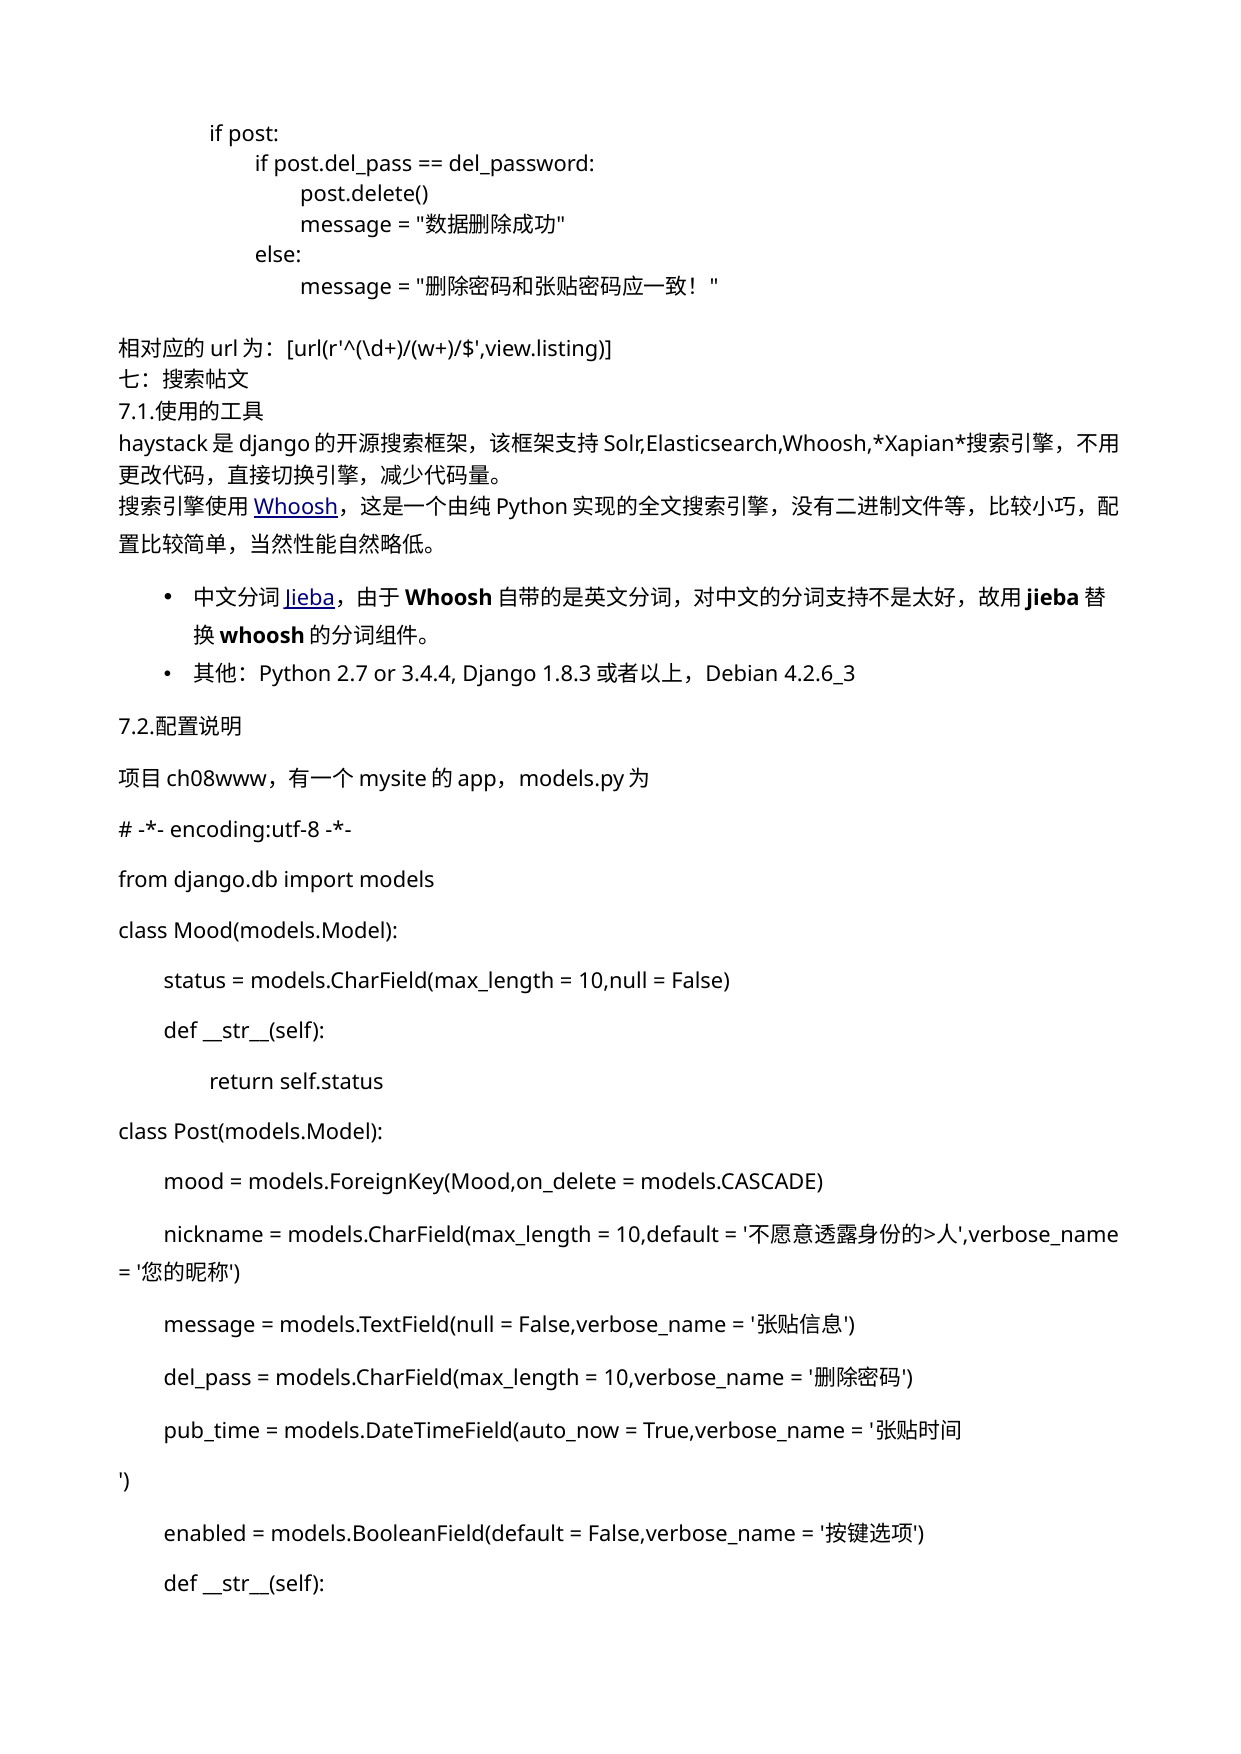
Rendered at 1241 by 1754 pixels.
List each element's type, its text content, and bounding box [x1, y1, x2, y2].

text post.delete() [118, 178, 1122, 207]
text 搜索引擎使用Whoosh，这是一个由纯Python实现的全文搜索引擎，没有二进制文件等，比较小巧，配置比较简单，当然性能自然略低。 [118, 489, 1122, 559]
text return self.status [118, 1066, 1122, 1095]
text nickname = models.CharField(max_length = 10,default = '不愿意透露身份的>人',verbose_name = '您的昵称') [118, 1217, 1122, 1286]
text # -*- encoding:utf-8 -*- [118, 814, 1122, 844]
text 7.1.使用的工具 [118, 394, 1122, 426]
text else: [118, 239, 1122, 269]
list 其他：Python 2.7 or 3.4.4, Django 1.8.3或者以上，Debian 4.2.6_3 [164, 656, 1122, 688]
text message = models.TextField(null = False,verbose_name = '张贴信息') [118, 1307, 1122, 1339]
text class Mood(models.Model): [118, 915, 1122, 944]
text message = "删除密码和张贴密码应一致！" [118, 269, 1122, 301]
text mood = models.ForeignKey(Mood,on_delete = models.CASCADE) [118, 1166, 1122, 1196]
text message = "数据删除成功" [118, 207, 1122, 239]
text 相对应的url为：[url(r'^(\d+)/(w+)/$',view.listing)] [118, 331, 1122, 362]
text if post.del_pass == del_password: [118, 148, 1122, 178]
text 七：搜索帖文 [118, 362, 1122, 394]
text def __str__(self): [118, 1568, 1122, 1598]
text from django.db import models [118, 864, 1122, 894]
text enabled = models.BooleanField(default = False,verbose_name = '按键选项') [118, 1516, 1122, 1547]
text ') [118, 1465, 1122, 1495]
list 中文分词Jieba，由于Whoosh自带的是英文分词，对中文的分词支持不是太好，故用jieba替换whoosh的分词组件。 [164, 580, 1122, 649]
text def __str__(self): [118, 1015, 1122, 1045]
text 7.2.配置说明 [118, 709, 1122, 740]
text del_pass = models.CharField(max_length = 10,verbose_name = '删除密码') [118, 1360, 1122, 1392]
text status = models.CharField(max_length = 10,null = False) [118, 965, 1122, 995]
text if post: [118, 118, 1122, 148]
text 项目ch08www，有一个mysite的app，models.py为 [118, 761, 1122, 793]
text pub_time = models.DateTimeField(auto_now = True,verbose_name = '张贴时间 [118, 1413, 1122, 1444]
text class Post(models.Model): [118, 1116, 1122, 1146]
text haystack是django的开源搜索框架，该框架支持Solr,Elasticsearch,Whoosh,*Xapian*搜索引擎，不用更改代码，直接切换引擎，减少代码量。 [118, 426, 1122, 489]
